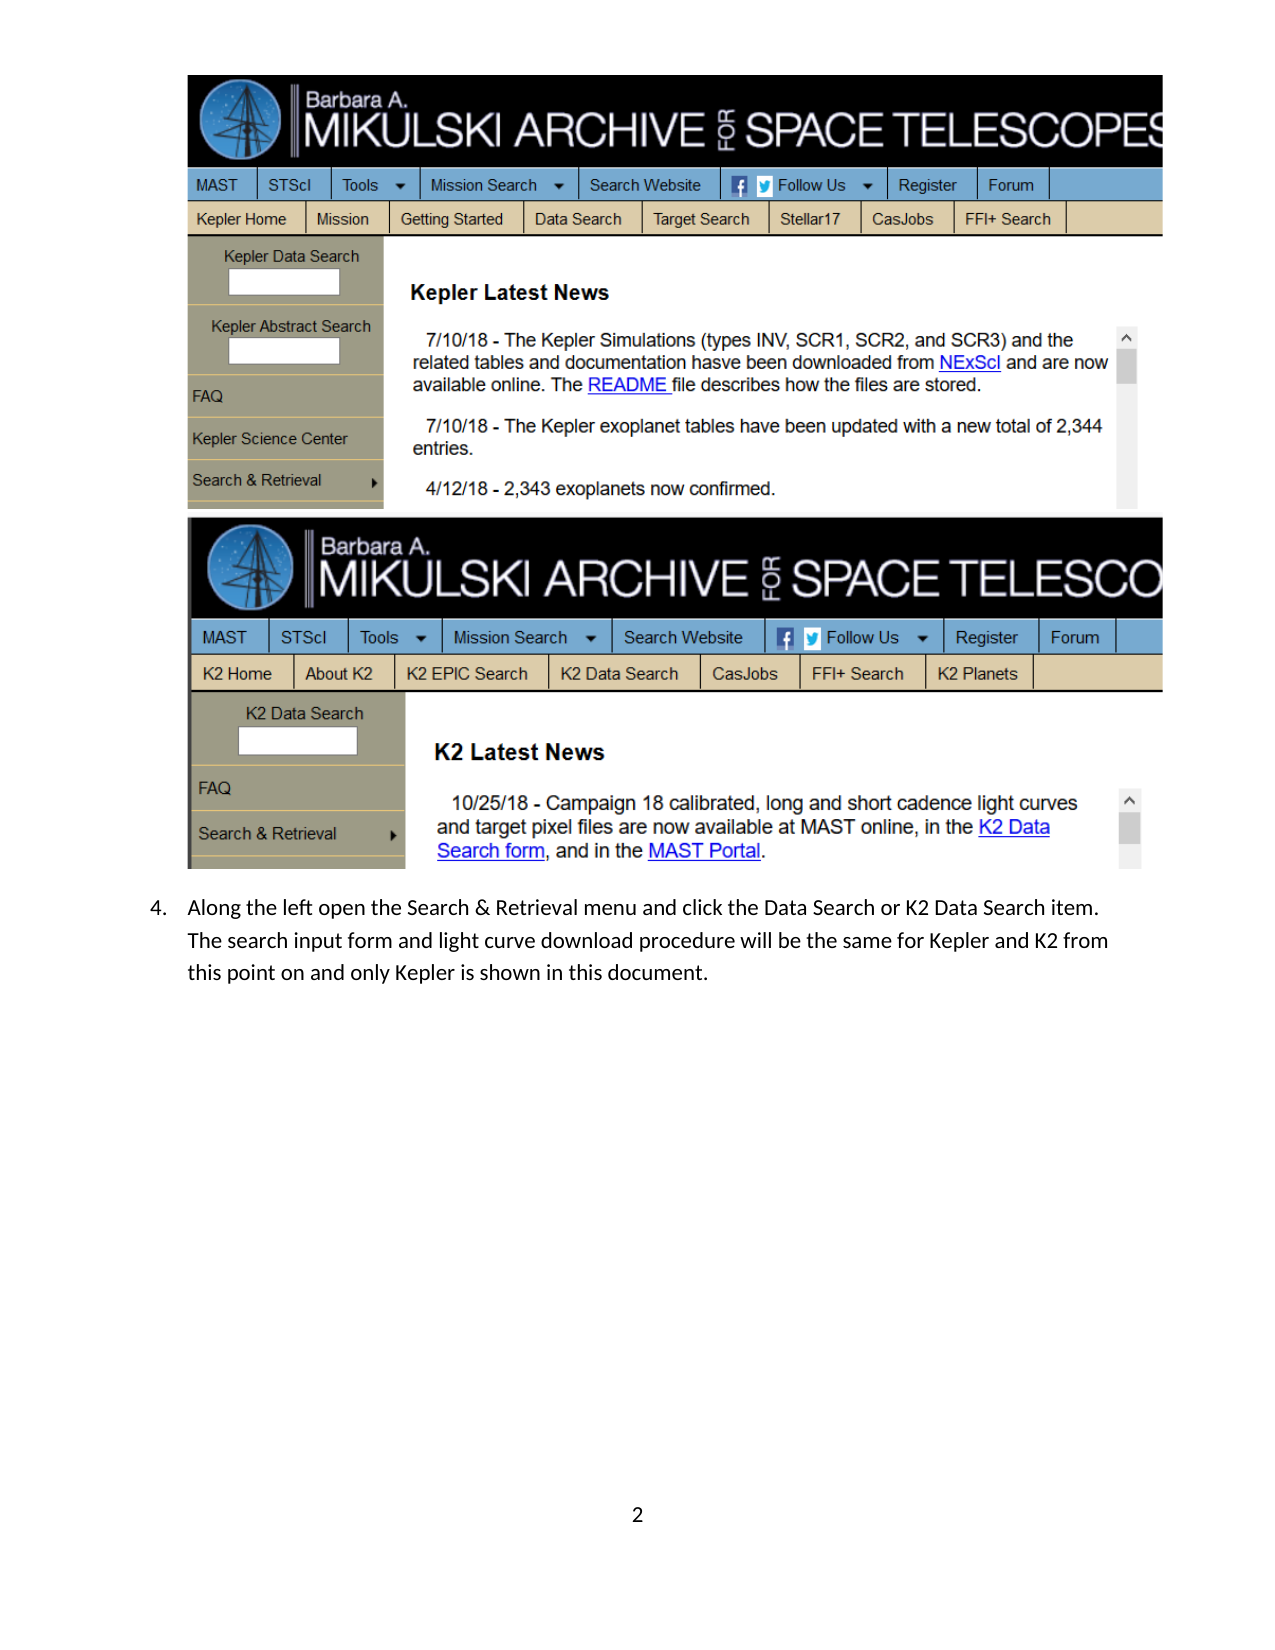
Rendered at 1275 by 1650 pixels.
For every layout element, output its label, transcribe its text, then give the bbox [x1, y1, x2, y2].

list [150, 75, 1125, 868]
list Along the left open the Search & Retrieval menu and click the Data Search or K2 Data Search item. The search input form and light curve download procedure will be the same for Kepler and K2 from this point on and only Kepler is shown in this document. [150, 893, 1125, 1050]
